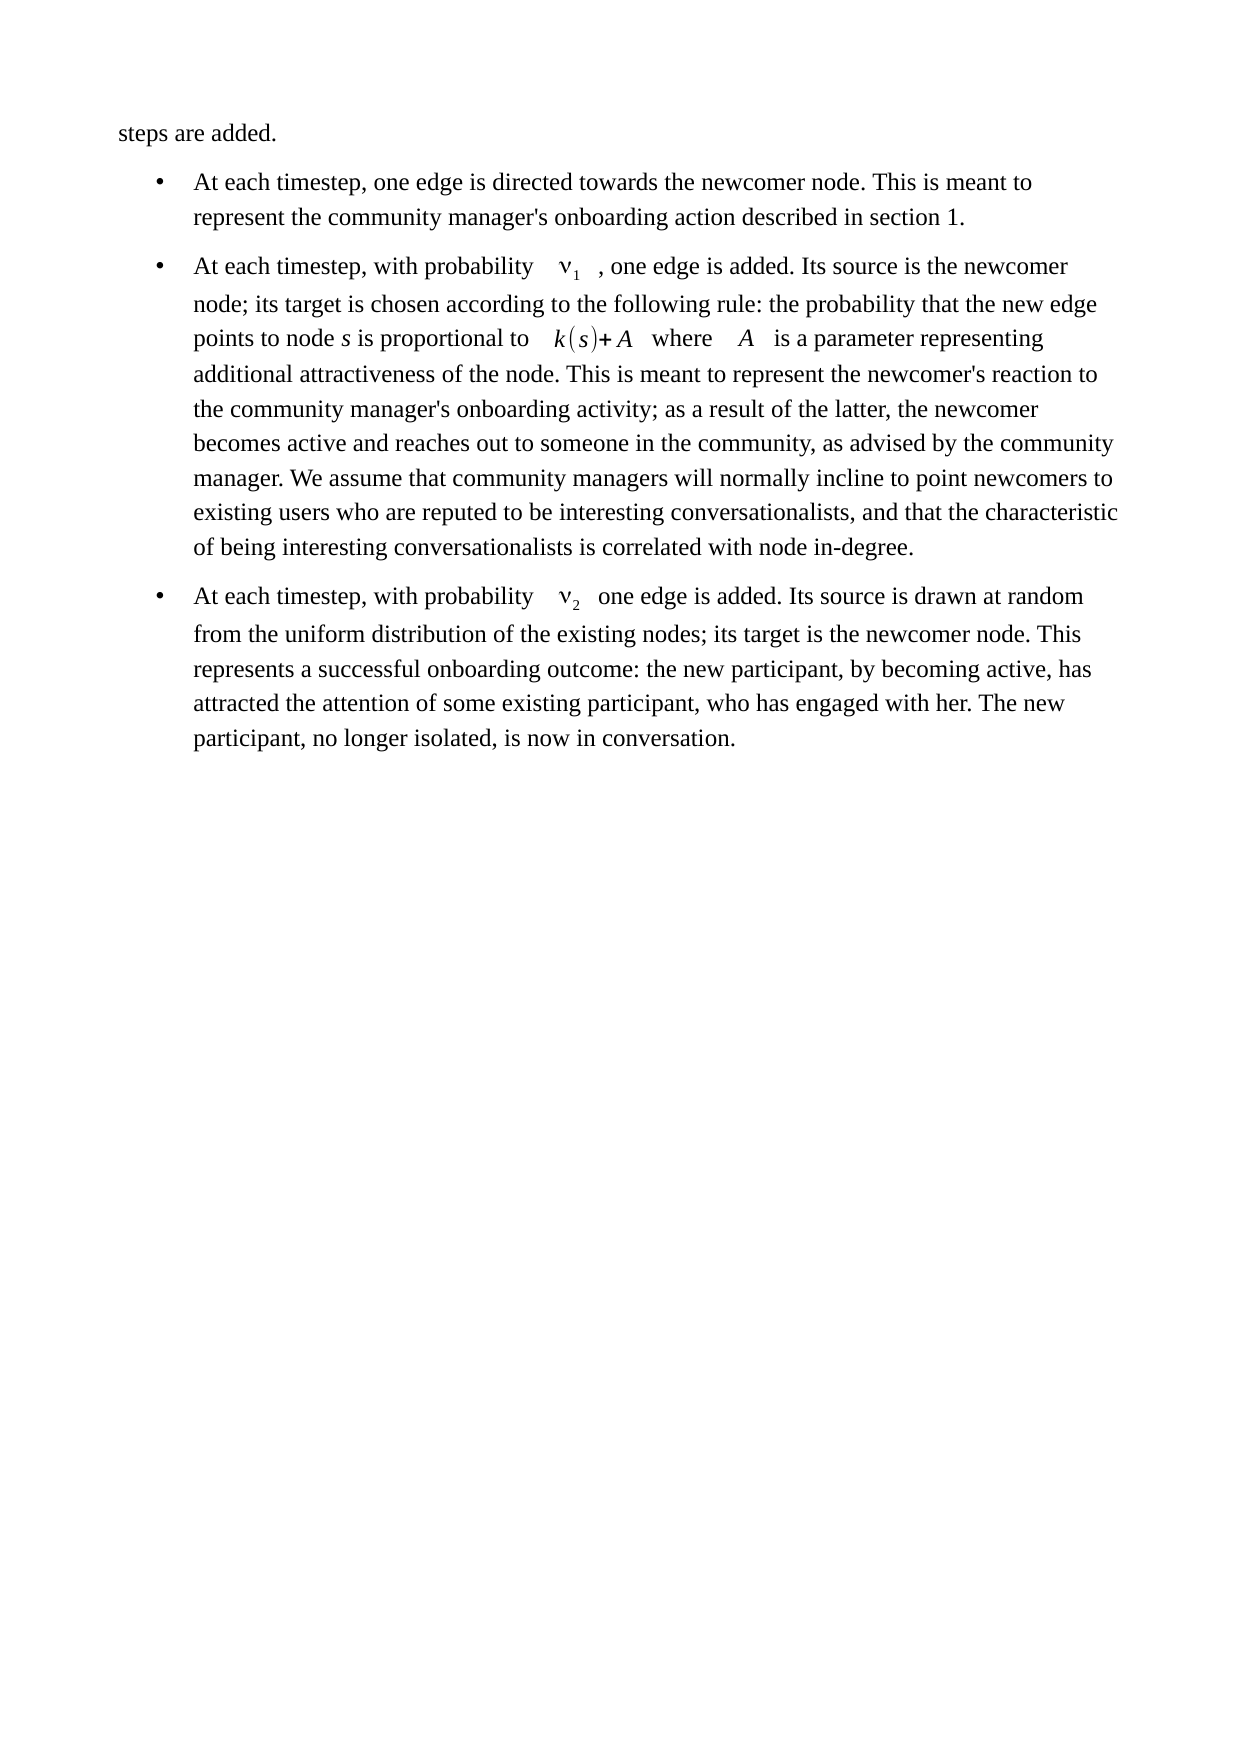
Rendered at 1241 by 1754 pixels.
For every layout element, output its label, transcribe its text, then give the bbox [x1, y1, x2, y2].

list At each timestep, one edge is directed towards the newcomer node. This is meant to represent the community manager's onboarding action described in section 1. [156, 167, 1122, 230]
list At each timestep, with probability , one edge is added. Its source is the newcomer node; its target is chosen according to the following rule: the probability that the new edge points to node s is proportional to where is a parameter representing additional attractiveness of the node. This is meant to represent the newcomer's reaction to the community manager's onboarding activity; as a result of the latter, the newcomer becomes active and reaches out to someone in the community, as advised by the community manager. We assume that community managers will normally incline to point newcomers to existing users who are reputed to be interesting conversationalists, and that the characteristic of being interesting conversationalists is correlated with node in-degree. [156, 251, 1122, 561]
list At each timestep, with probability one edge is added. Its source is drawn at random from the uniform distribution of the existing nodes; its target is the newcomer node. This represents a successful onboarding outcome: the new participant, by becoming active, has attracted the attention of some existing participant, who has engaged with her. The new participant, no longer isolated, is now in conversation. [156, 581, 1122, 751]
text steps are added. [118, 118, 1122, 147]
